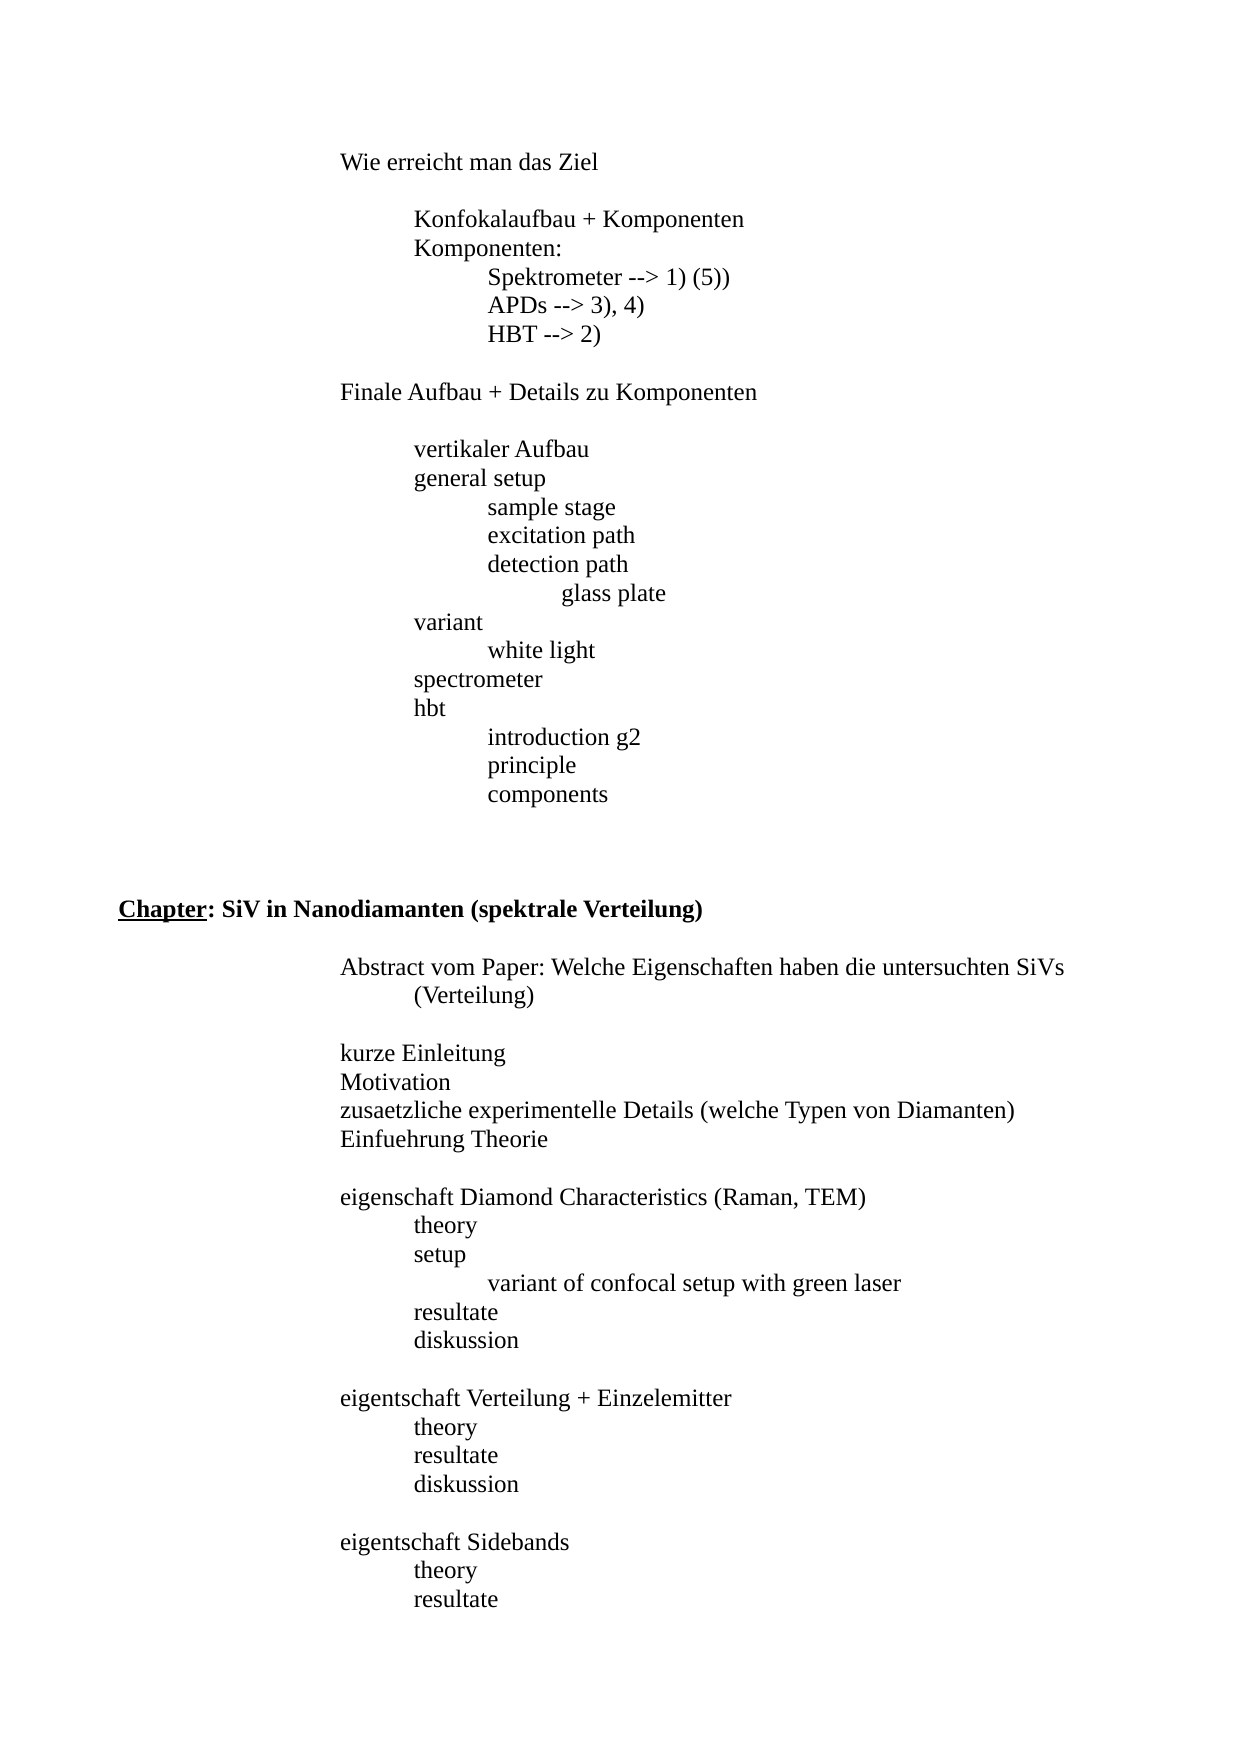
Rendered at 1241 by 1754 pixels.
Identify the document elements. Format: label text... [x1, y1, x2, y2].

text principle [118, 751, 1122, 779]
text excitation path [118, 521, 1122, 549]
text components [118, 779, 1122, 808]
text diskussion [118, 1469, 1122, 1498]
text theory [118, 1556, 1122, 1584]
text hbt [118, 693, 1122, 722]
text setup [118, 1239, 1122, 1268]
text HBT --> 2) [118, 319, 1122, 348]
text resultate [118, 1297, 1122, 1326]
text variant [118, 607, 1122, 636]
text resultate [118, 1441, 1122, 1469]
text eigentschaft Sidebands [118, 1527, 1122, 1556]
text Wie erreicht man das Ziel [118, 147, 1122, 176]
text APDs --> 3), 4) [118, 291, 1122, 319]
text sample stage [118, 492, 1122, 521]
text vertikaler Aufbau [118, 434, 1122, 463]
text detection path [118, 549, 1122, 578]
text general setup [118, 463, 1122, 492]
text Abstract vom Paper: Welche Eigenschaften haben die untersuchten SiVs (Verteilung) [118, 952, 1122, 1009]
text Chapter: SiV in Nanodiamanten (spektrale Verteilung) [118, 894, 1122, 923]
text white light [118, 636, 1122, 664]
text introduction g2 [118, 722, 1122, 751]
text glass plate [118, 578, 1122, 607]
text kurze Einleitung [118, 1038, 1122, 1067]
text variant of confocal setup with green laser [118, 1268, 1122, 1297]
text Motivation [118, 1067, 1122, 1096]
text resultate [118, 1584, 1122, 1613]
text zusaetzliche experimentelle Details (welche Typen von Diamanten) [118, 1096, 1122, 1124]
text Finale Aufbau + Details zu Komponenten [118, 377, 1122, 406]
text Einfuehrung Theorie [118, 1124, 1122, 1153]
text eigenschaft Diamond Characteristics (Raman, TEM) [118, 1182, 1122, 1211]
text Spektrometer --> 1) (5)) [118, 262, 1122, 291]
text eigentschaft Verteilung + Einzelemitter [118, 1383, 1122, 1412]
text theory [118, 1412, 1122, 1441]
text diskussion [118, 1326, 1122, 1354]
text theory [118, 1211, 1122, 1239]
text Konfokalaufbau + Komponenten [118, 204, 1122, 233]
text Komponenten: [118, 233, 1122, 262]
text spectrometer [118, 664, 1122, 693]
